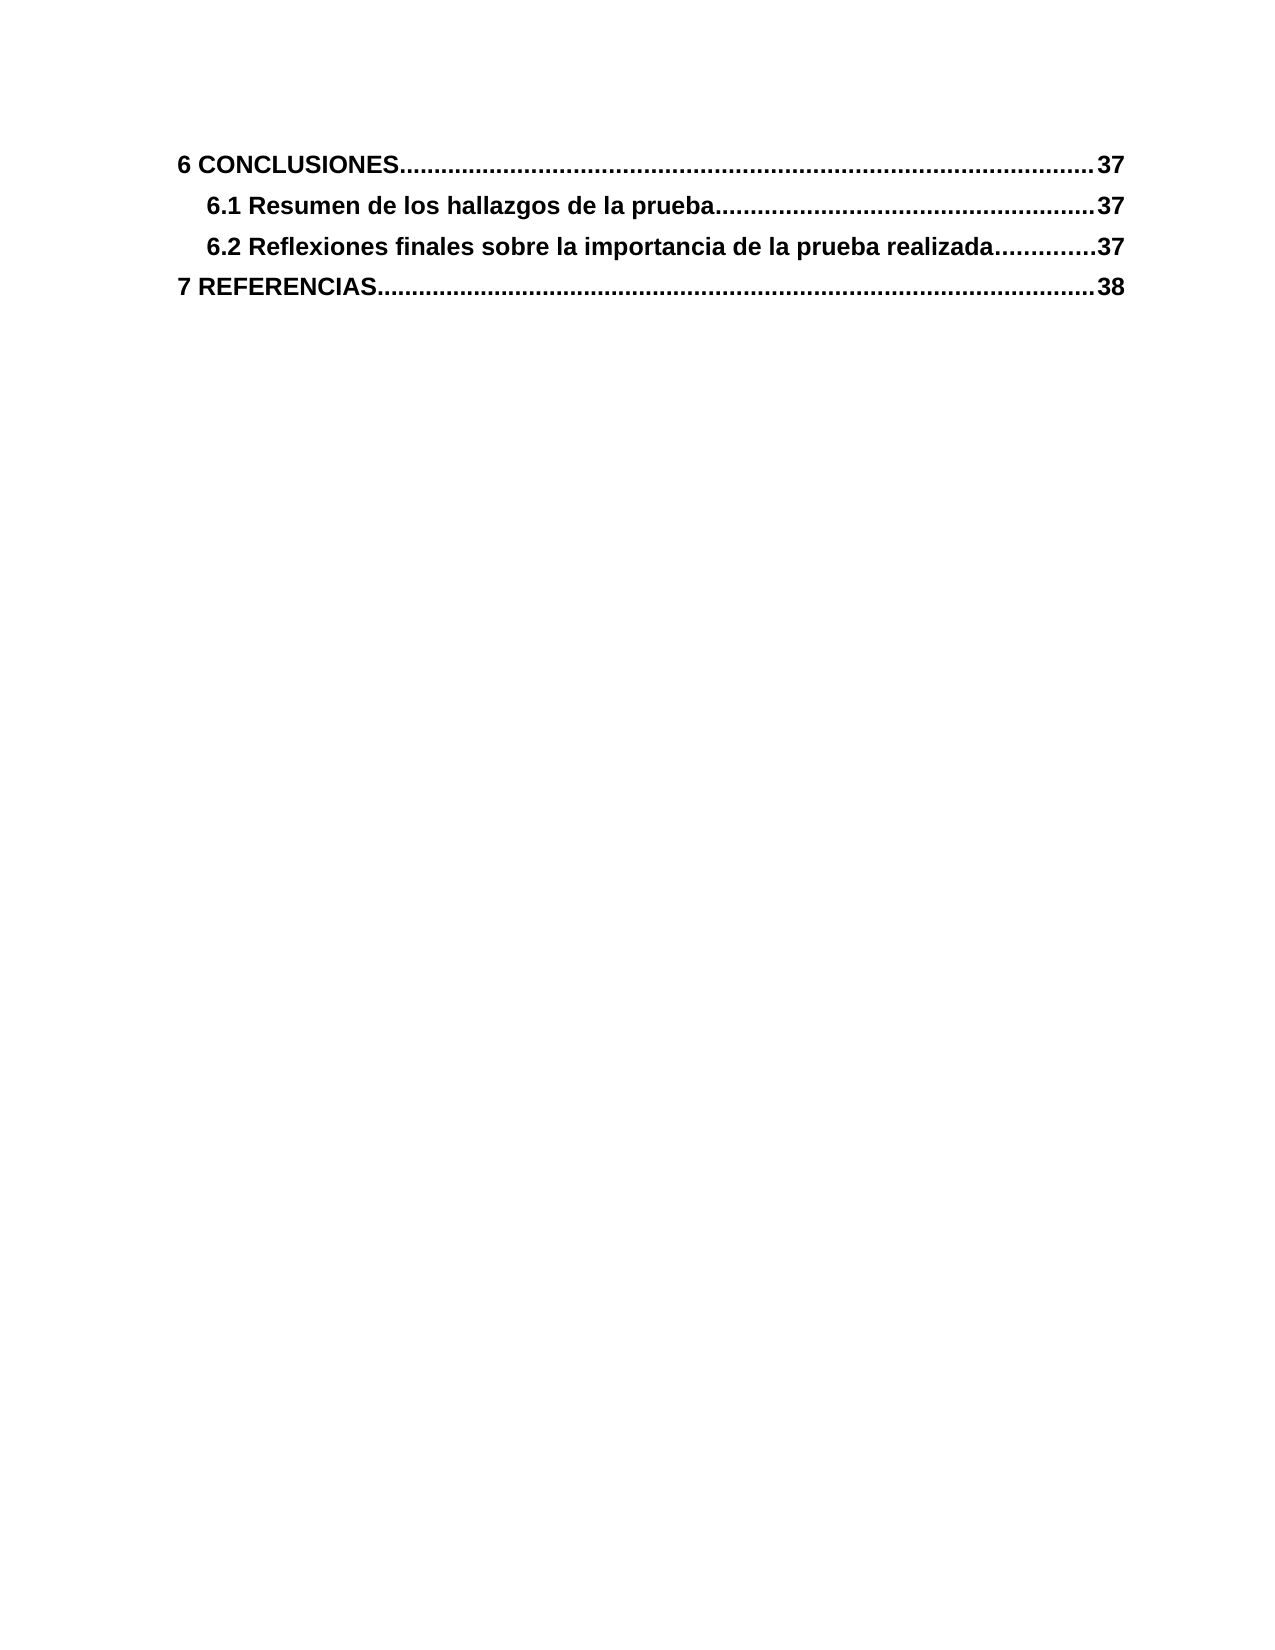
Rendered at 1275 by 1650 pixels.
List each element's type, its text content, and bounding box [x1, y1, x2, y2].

text 6.1 Resumen de los hallazgos de la prueba 37 [206, 191, 1125, 219]
text 7 REFERENCIAS 38 [177, 272, 1125, 301]
text 6.2 Reflexiones finales sobre la importancia de la prueba realizada 37 [206, 231, 1125, 260]
text 6 CONCLUSIONES 37 [177, 150, 1125, 179]
